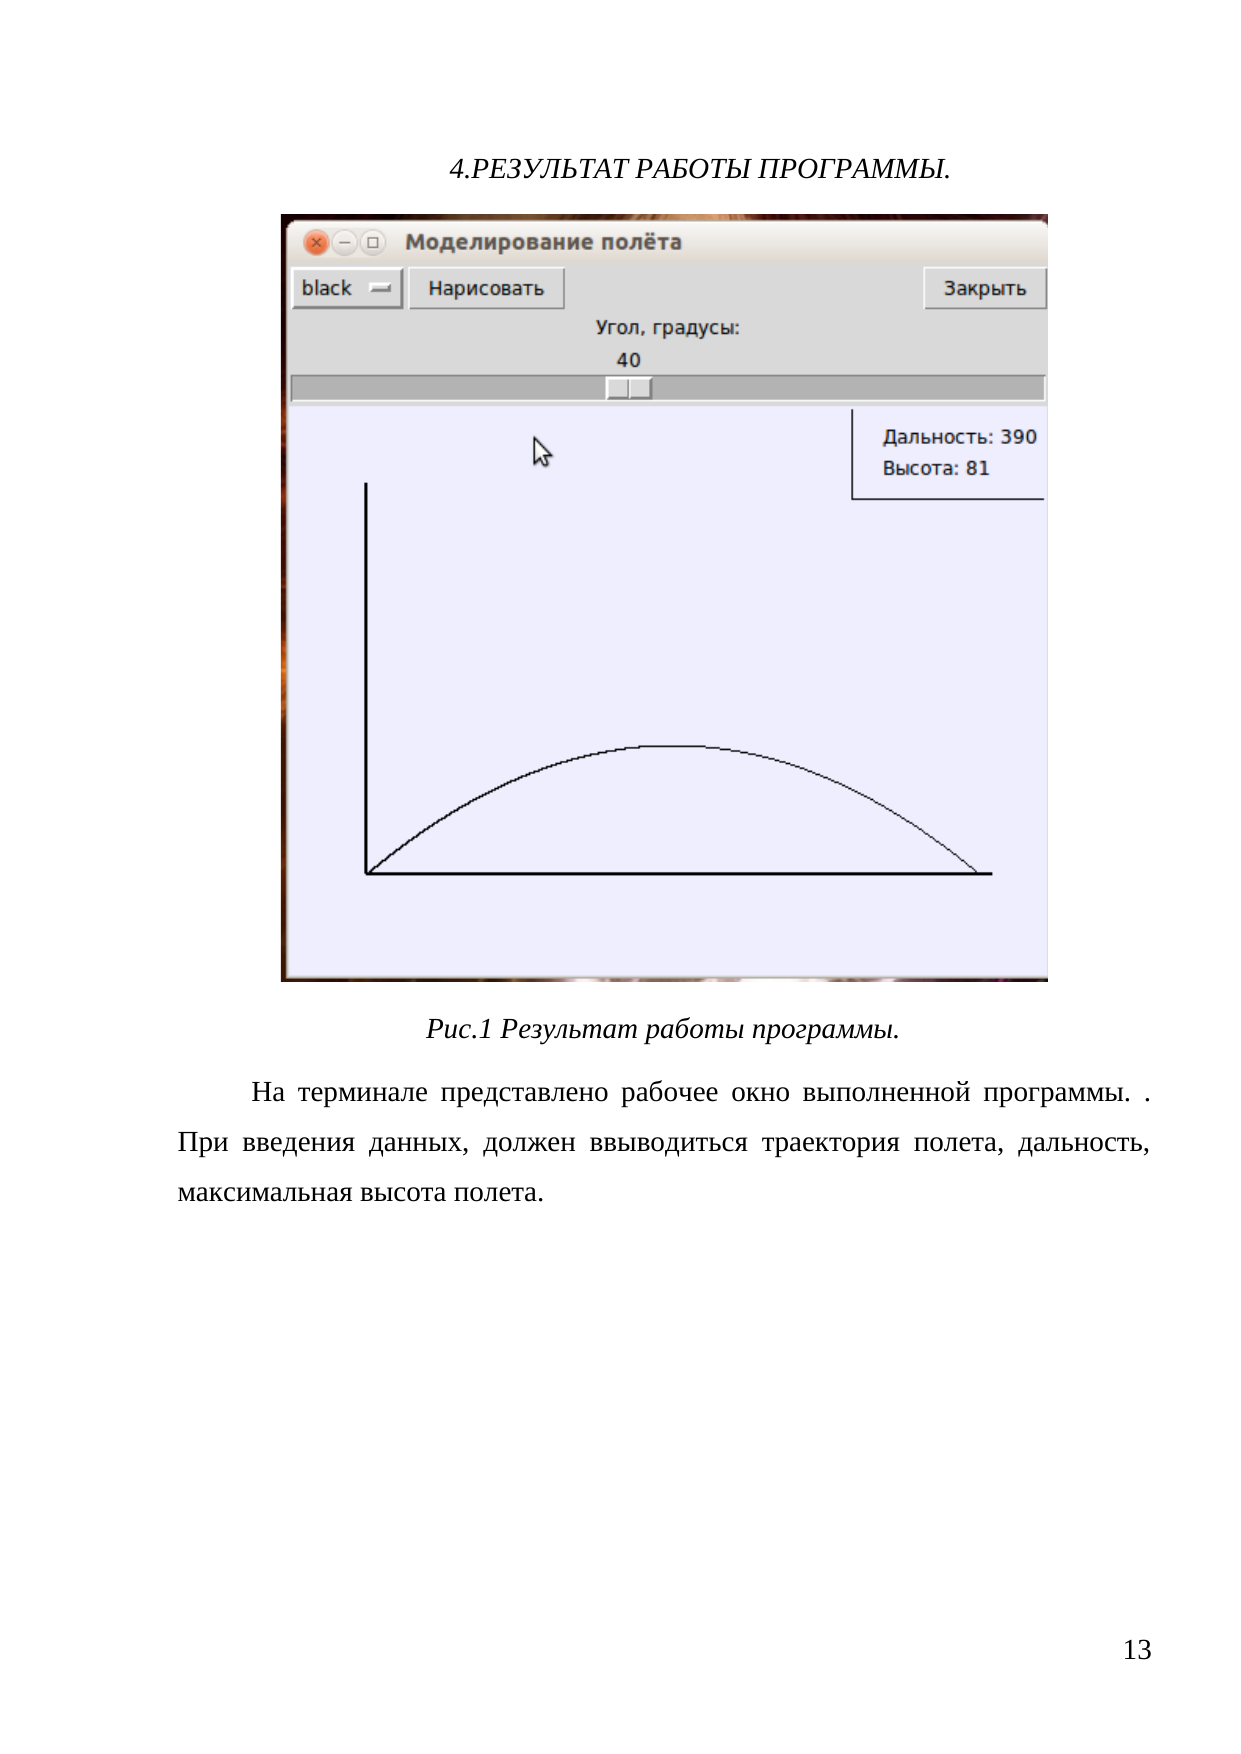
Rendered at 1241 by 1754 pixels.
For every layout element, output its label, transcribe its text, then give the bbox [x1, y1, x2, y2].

subtitle 4.РЕЗУЛЬТАТ РАБОТЫ ПРОГРАММЫ. [177, 152, 1152, 185]
text На терминале представлено рабочее окно выполненной программы. . При введения данных, должен ввыводиться траектория полета, дальность, максимальная высота полета. [177, 1074, 1152, 1208]
picture [280, 214, 1048, 982]
text Рис.1 Результат работы программы. [177, 1011, 1152, 1044]
